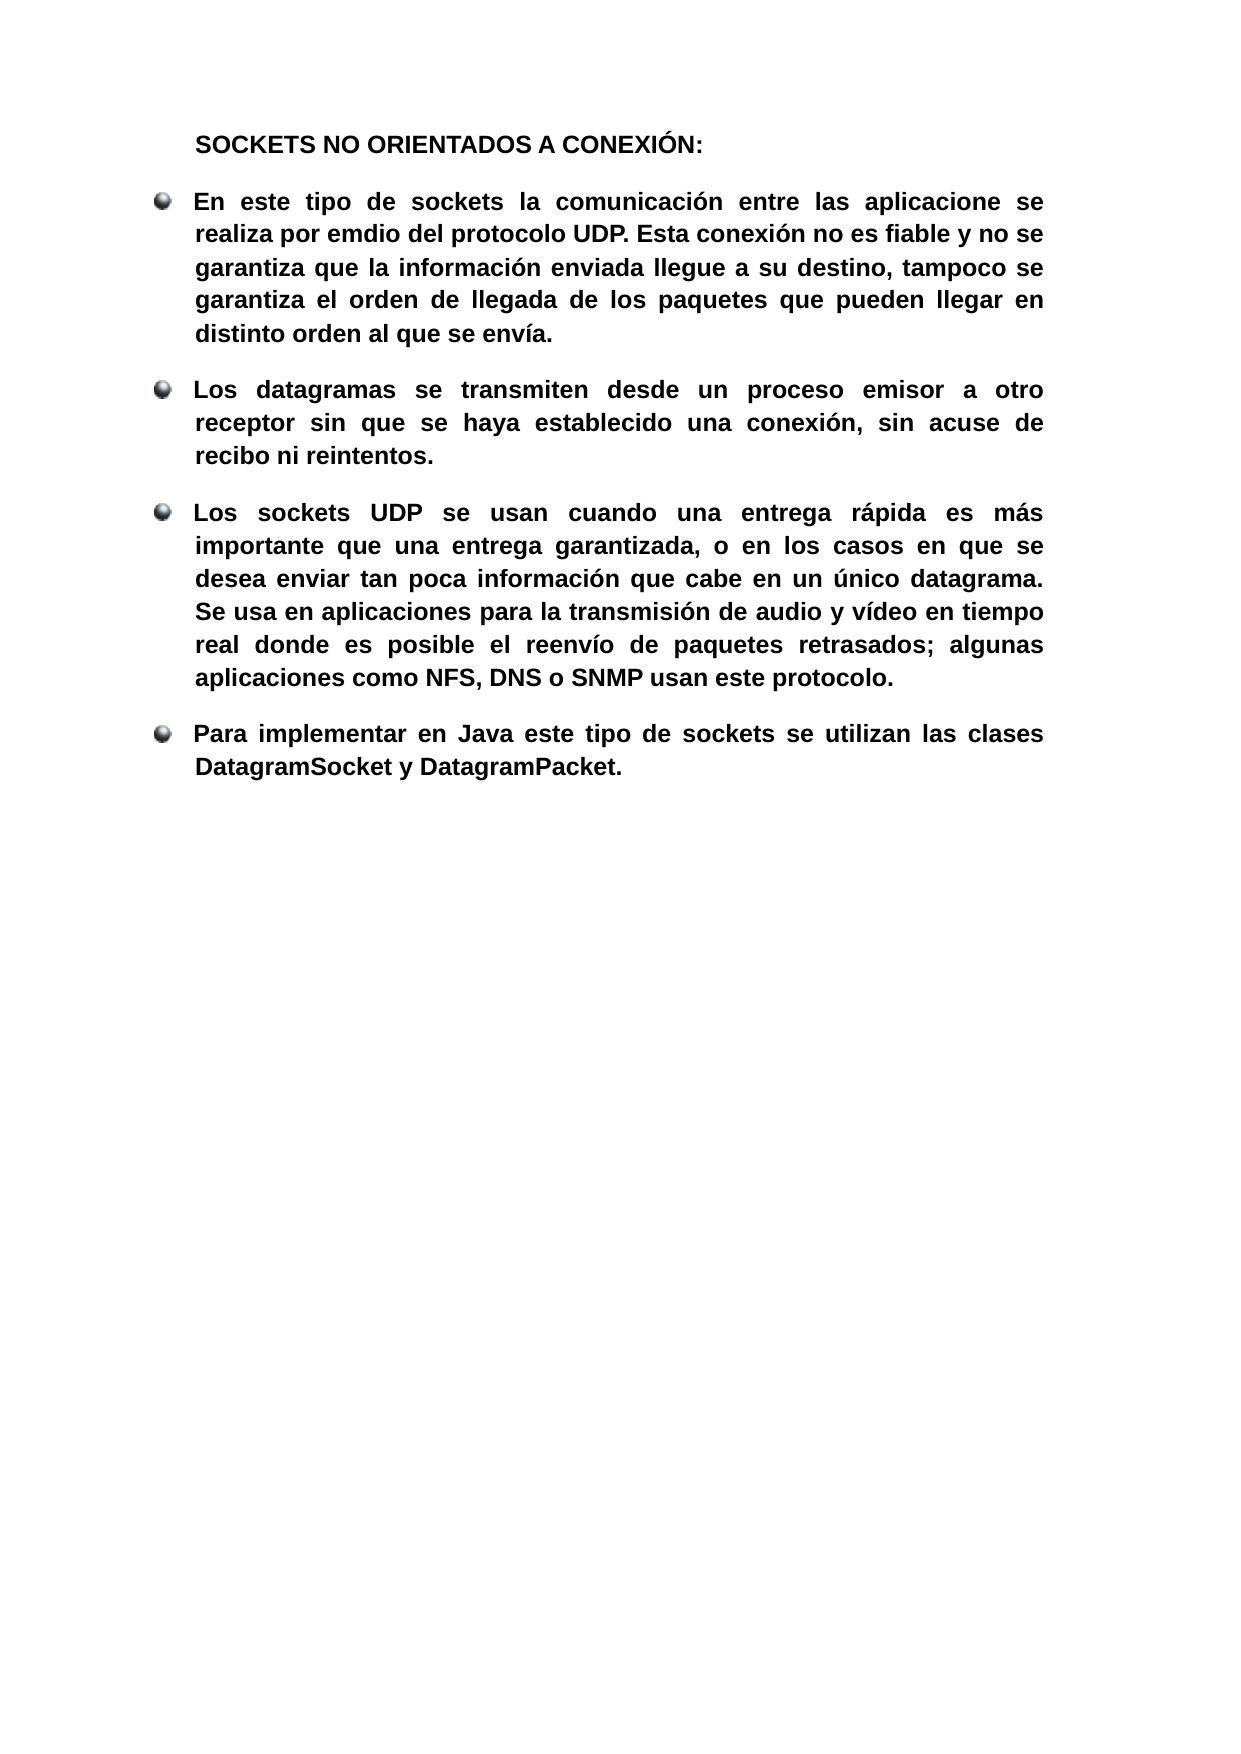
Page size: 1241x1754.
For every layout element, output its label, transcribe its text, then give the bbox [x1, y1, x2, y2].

picture [154, 725, 172, 743]
list En este tipo de sockets la comunicación entre las aplicacione se realiza por emdio del protocolo UDP. Esta conexión no es fiable y no se garantiza que la información enviada llegue a su destino, tampoco se garantiza el orden de llegada de los paquetes que pueden llegar en distinto orden al que se envía. [153, 186, 1045, 347]
list Para implementar en Java este tipo de sockets se utilizan las clases DatagramSocket y DatagramPacket. [153, 719, 1045, 781]
picture [154, 192, 172, 210]
picture [154, 380, 172, 399]
picture [154, 503, 172, 521]
list Los datagramas se transmiten desde un proceso emisor a otro receptor sin que se haya establecido una conexión, sin acuse de recibo ni reintentos. [153, 375, 1045, 470]
text SOCKETS NO ORIENTADOS A CONEXIÓN: [195, 130, 1045, 159]
list Los sockets UDP se usan cuando una entrega rápida es más importante que una entrega garantizada, o en los casos en que se desea enviar tan poca información que cabe en un único datagrama. Se usa en aplicaciones para la transmisión de audio y vídeo en tiempo real donde es posible el reenvío de paquetes retrasados; algunas aplicaciones como NFS, DNS o SNMP usan este protocolo. [153, 498, 1045, 692]
